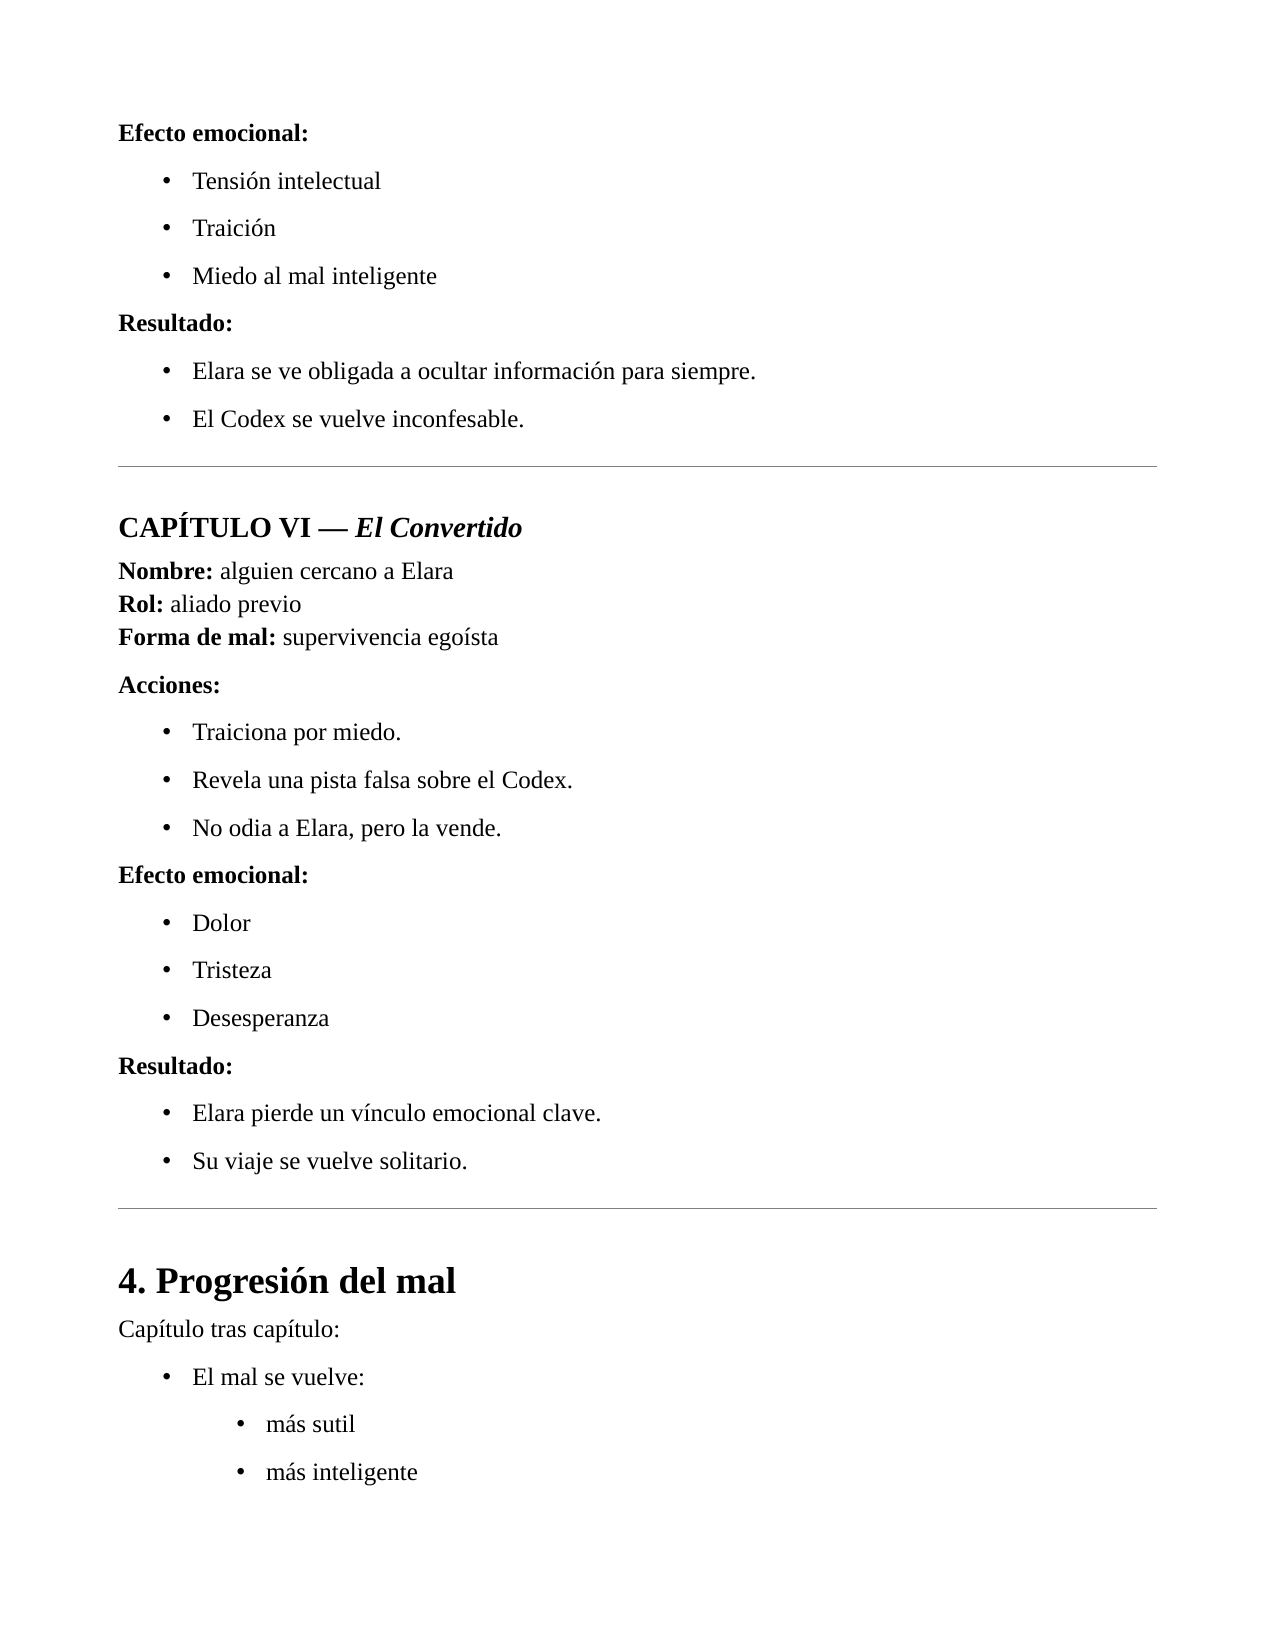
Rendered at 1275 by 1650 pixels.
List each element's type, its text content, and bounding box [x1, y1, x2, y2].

list El mal se vuelve: [162, 1362, 1157, 1391]
text Efecto emocional: [118, 118, 1157, 147]
list Elara pierde un vínculo emocional clave. [162, 1098, 1157, 1127]
list Su viaje se vuelve solitario. [162, 1146, 1157, 1175]
list Tensión intelectual [162, 166, 1157, 194]
list Elara se ve obligada a ocultar información para siempre. [162, 356, 1157, 385]
list Dolor [162, 908, 1157, 937]
list Traición [162, 213, 1157, 242]
text Capítulo tras capítulo: [118, 1314, 1157, 1343]
list Revela una pista falsa sobre el Codex. [162, 765, 1157, 794]
list Tristeza [162, 956, 1157, 984]
list Traiciona por miedo. [162, 717, 1157, 746]
subtitle CAPÍTULO VI — El Convertido [118, 510, 1157, 544]
text Resultado: [118, 1051, 1157, 1079]
list No odia a Elara, pero la vende. [162, 813, 1157, 841]
list Desesperanza [162, 1003, 1157, 1032]
list más sutil [236, 1409, 1157, 1438]
text Efecto emocional: [118, 860, 1157, 889]
list El Codex se vuelve inconfesable. [162, 404, 1157, 432]
list más inteligente [236, 1457, 1157, 1486]
text Resultado: [118, 308, 1157, 337]
text Nombre: alguien cercano a Elara Rol: aliado previo Forma de mal: supervivencia egoísta [118, 556, 1157, 651]
list Miedo al mal inteligente [162, 261, 1157, 290]
subtitle 4. Progresión del mal [118, 1259, 1157, 1302]
text Acciones: [118, 670, 1157, 699]
